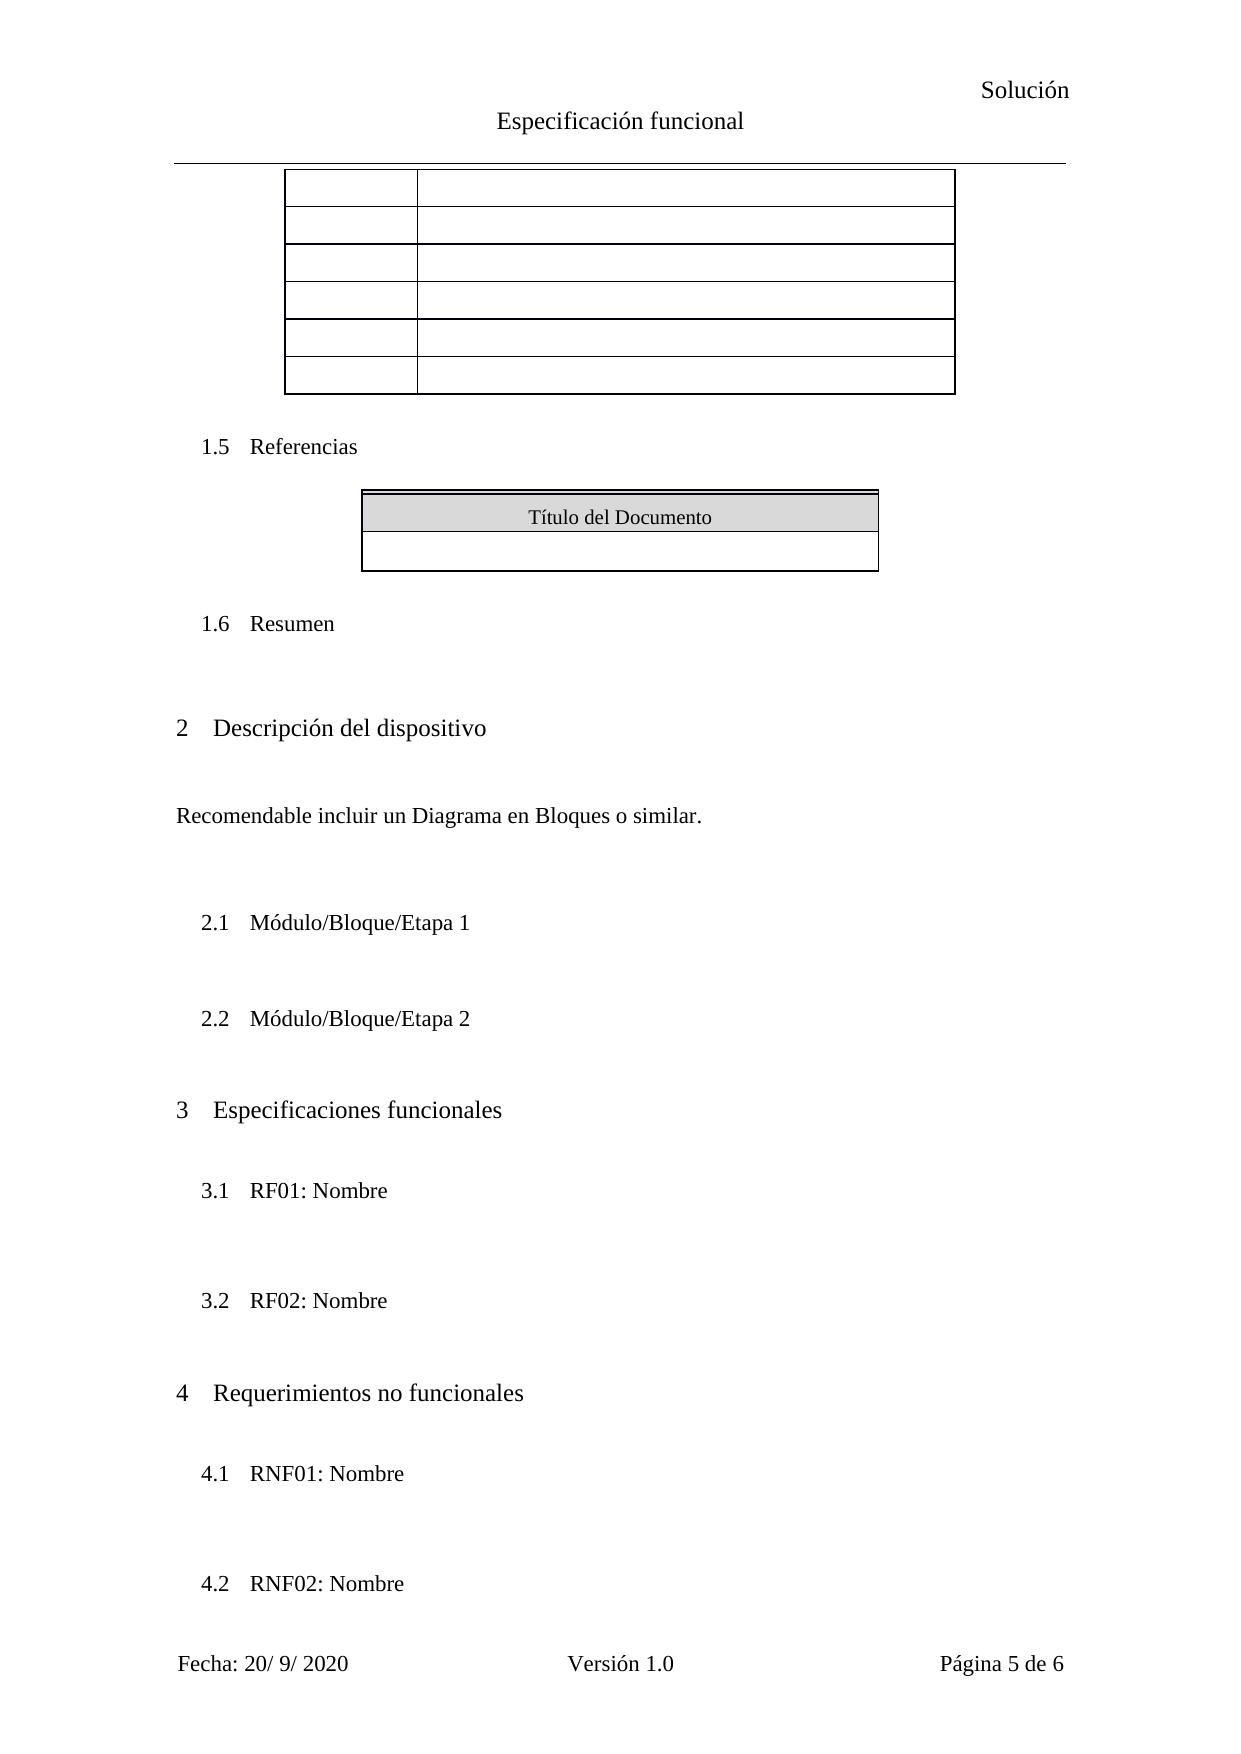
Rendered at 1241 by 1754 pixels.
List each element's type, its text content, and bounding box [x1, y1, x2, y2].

subtitle Especificaciones funcionales [176, 1095, 1069, 1124]
subtitle Módulo/Bloque/Etapa 1 [201, 909, 1063, 935]
table_cell [286, 320, 417, 356]
subtitle RNF01: Nombre [201, 1460, 1063, 1486]
table_cell [286, 282, 417, 318]
subtitle RNF02: Nombre [201, 1570, 1063, 1597]
table_cell [286, 357, 417, 393]
table_cell [418, 245, 954, 281]
subtitle Módulo/Bloque/Etapa 2 [201, 1005, 1063, 1031]
table_cell [418, 170, 954, 206]
table_cell [418, 207, 954, 243]
table_cell [418, 282, 954, 318]
text Recomendable incluir un Diagrama en Bloques o similar. [176, 803, 1065, 829]
subtitle Descripción del dispositivo [176, 713, 1069, 742]
table_cell [418, 357, 954, 393]
subtitle Referencias [201, 433, 1063, 459]
table_cell [363, 532, 878, 570]
subtitle RF01: Nombre [201, 1177, 1063, 1203]
table_cell [286, 245, 417, 281]
subtitle Resumen [201, 610, 1063, 636]
table_cell [286, 207, 417, 243]
subtitle RF02: Nombre [201, 1287, 1063, 1314]
table_cell [286, 170, 417, 206]
table_header Título del Documento [363, 495, 878, 531]
table_cell [418, 320, 954, 356]
subtitle Requerimientos no funcionales [176, 1378, 1069, 1407]
